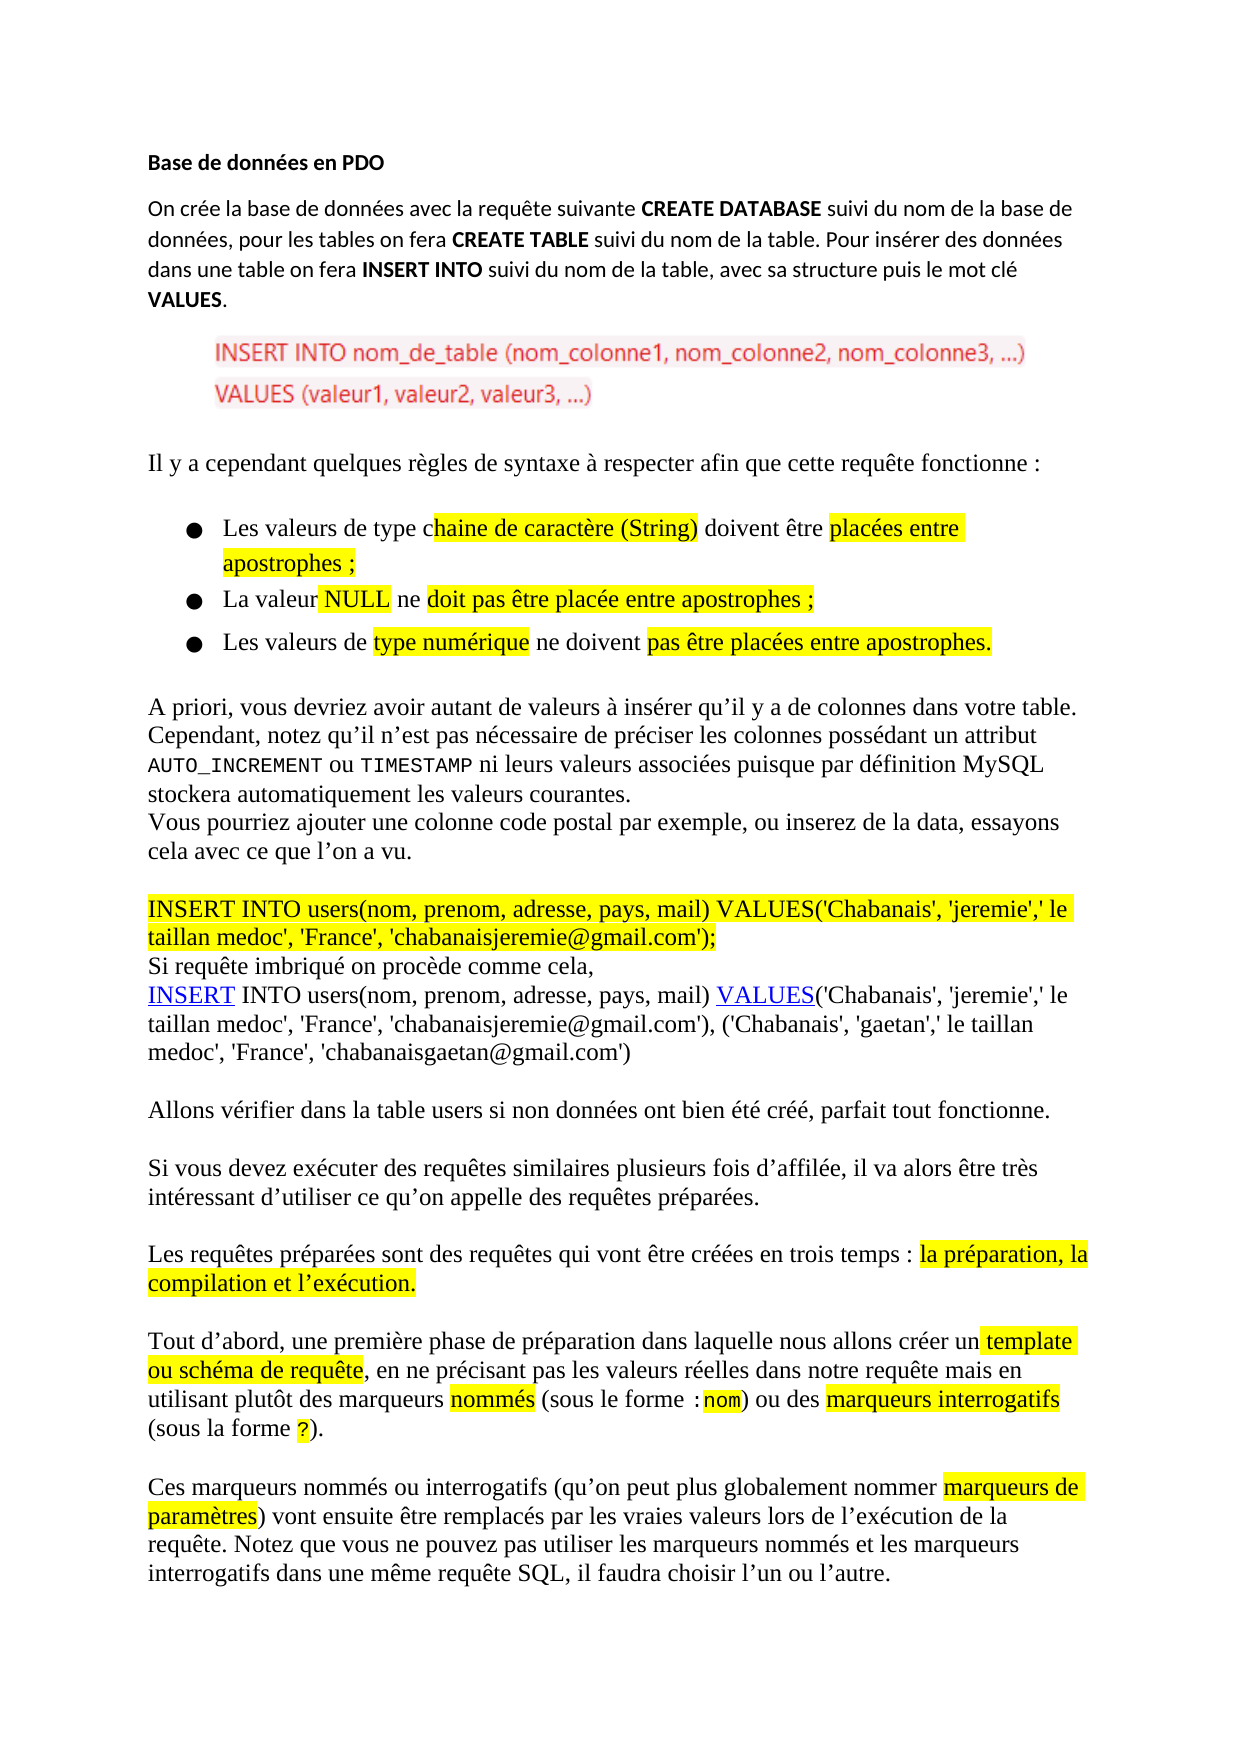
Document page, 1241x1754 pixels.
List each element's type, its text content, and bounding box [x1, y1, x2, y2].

list Les valeurs de type numérique ne doivent pas être placées entre apostrophes. [185, 620, 1093, 662]
text Ces marqueurs nommés ou interrogatifs (qu’on peut plus globalement nommer marqueurs de paramètres) vont ensuite être remplacés par les vraies valeurs lors de l’exécution de la requête. Notez que vous ne pouvez pas utiliser les marqueurs nommés et les marqueurs interrogatifs dans une même requête SQL, il faudra choisir l’un ou l’autre. [148, 1472, 1093, 1587]
text Base de données en PDO [148, 148, 1093, 176]
text INSERT INTO users(nom, prenom, adresse, pays, mail) VALUES('Chabanais', 'jeremie',' le taillan medoc', 'France', 'chabanaisjeremie@gmail.com'); [148, 894, 1093, 951]
list La valeur NULL ne doit pas être placée entre apostrophes ; [185, 577, 1093, 620]
text Si vous devez exécuter des requêtes similaires plusieurs fois d’affilée, il va alors être très intéressant d’utiliser ce qu’on appelle des requêtes préparées. [148, 1153, 1093, 1210]
text A priori, vous devriez avoir autant de valeurs à insérer qu’il y a de colonnes dans votre table. Cependant, notez qu’il n’est pas nécessaire de préciser les colonnes possédant un attribut AUTO_INCREMENT ou TIMESTAMP ni leurs valeurs associées puisque par définition MySQL stockera automatiquement les valeurs courantes. [148, 692, 1093, 807]
text Allons vérifier dans la table users si non données ont bien été créé, parfait tout fonctionne. [148, 1095, 1093, 1124]
text INSERT INTO users(nom, prenom, adresse, pays, mail) VALUES('Chabanais', 'jeremie',' le taillan medoc', 'France', 'chabanaisjeremie@gmail.com'), ('Chabanais', 'gaetan',' le taillan medoc', 'France', 'chabanaisgaetan@gmail.com') [148, 980, 1093, 1066]
list Les valeurs de type chaine de caractère (String) doivent être placées entre apostrophes ; [185, 506, 1093, 577]
text Tout d’abord, une première phase de préparation dans laquelle nous allons créer un template ou schéma de requête, en ne précisant pas les valeurs réelles dans notre requête mais en utilisant plutôt des marqueurs nommés (sous le forme :nom) ou des marqueurs interrogatifs (sous la forme ?). [148, 1326, 1093, 1443]
text Les requêtes préparées sont des requêtes qui vont être créées en trois temps : la préparation, la compilation et l’exécution. [148, 1239, 1093, 1297]
picture [198, 332, 1043, 417]
text Il y a cependant quelques règles de syntaxe à respecter afin que cette requête fonctionne : [148, 448, 1093, 476]
text On crée la base de données avec la requête suivante CREATE DATABASE suivi du nom de la base de données, pour les tables on fera CREATE TABLE suivi du nom de la table. Pour insérer des données dans une table on fera INSERT INTO suivi du nom de la table, avec sa structure puis le mot clé VALUES. [148, 194, 1093, 313]
text Vous pourriez ajouter une colonne code postal par exemple, ou inserez de la data, essayons cela avec ce que l’on a vu. [148, 807, 1093, 865]
text Si requête imbriqué on procède comme cela, [148, 951, 1093, 980]
